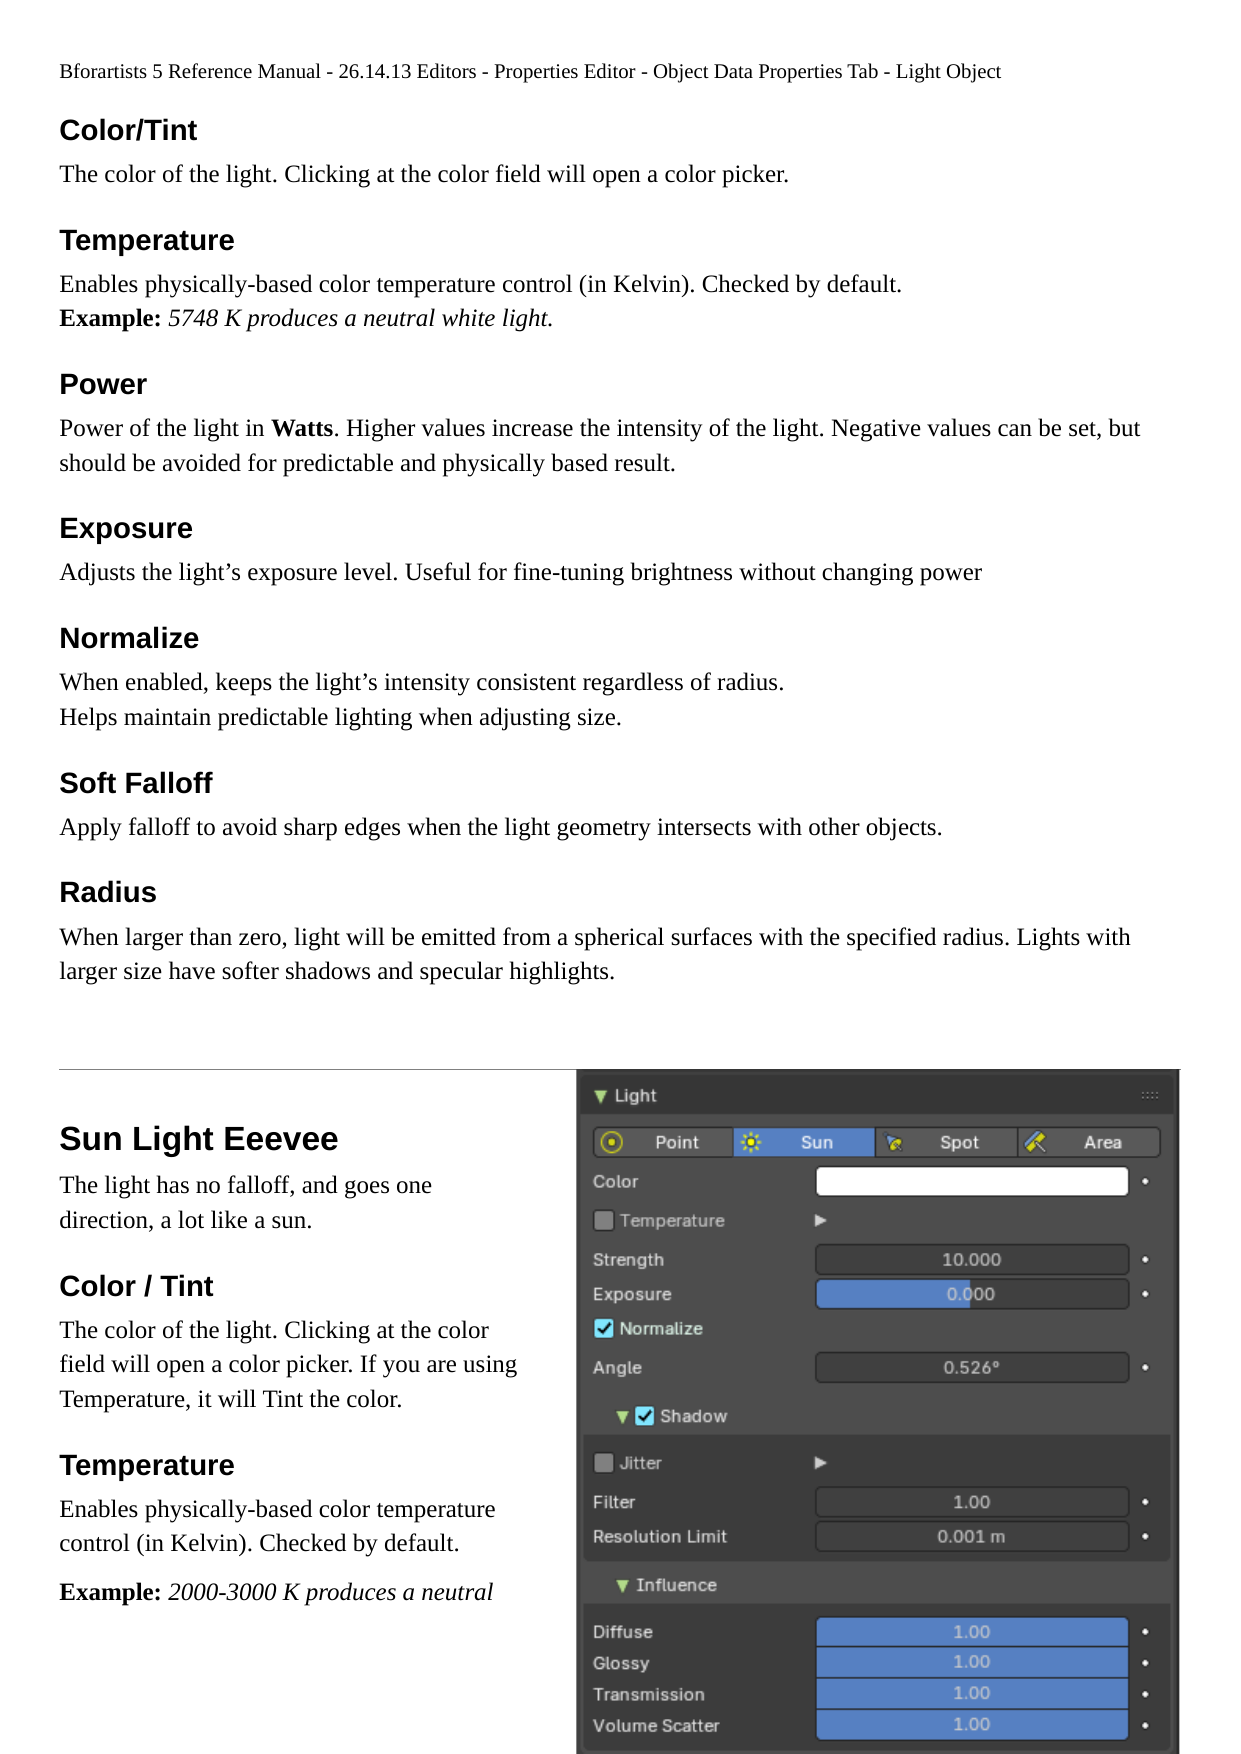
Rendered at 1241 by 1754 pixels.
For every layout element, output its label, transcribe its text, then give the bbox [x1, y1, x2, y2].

text The light has no falloff, and goes one direction, a lot like a sun. [59, 1170, 576, 1234]
subtitle Temperature [59, 1447, 576, 1481]
subtitle Sun Light Eeevee [59, 1119, 576, 1158]
subtitle Radius [59, 875, 1181, 909]
subtitle Normalize [59, 621, 1181, 655]
subtitle Power [59, 367, 1181, 401]
subtitle Temperature [59, 222, 1181, 256]
subtitle Soft Falloff [59, 766, 1181, 799]
text The color of the light. Clicking at the color field will open a color picker. [59, 159, 1181, 188]
text Adjusts the light’s exposure level. Useful for fine-tuning brightness without changing power [59, 557, 1181, 586]
subtitle Color / Tint [59, 1268, 576, 1302]
text Apply falloff to avoid sharp edges when the light geometry intersects with other objects. [59, 812, 1181, 841]
text The color of the light. Clicking at the color field will open a color picker. If you are using Temperature, it will Tint the color. [59, 1315, 576, 1412]
text When larger than zero, light will be emitted from a spherical surfaces with the specified radius. Lights with larger size have softer shadows and specular highlights. [59, 922, 1181, 985]
text Enables physically-based color temperature control (in Kelvin). Checked by default. Example: 5748 K produces a neutral white light. [59, 269, 1181, 332]
subtitle Color/Tint [59, 113, 1181, 146]
text When enabled, keeps the light’s intensity consistent regardless of radius. Helps maintain predictable lighting when adjusting size. [59, 667, 1181, 731]
subtitle Exposure [59, 511, 1181, 545]
text Example: 2000-3000 K produces a neutral [59, 1577, 576, 1606]
text Power of the light in Watts. Higher values increase the intensity of the light. Negative values can be set, but should be avoided for predictable and physically based result. [59, 413, 1181, 476]
picture [576, 1069, 1180, 1754]
text Enables physically-based color temperature control (in Kelvin). Checked by default. [59, 1494, 576, 1557]
